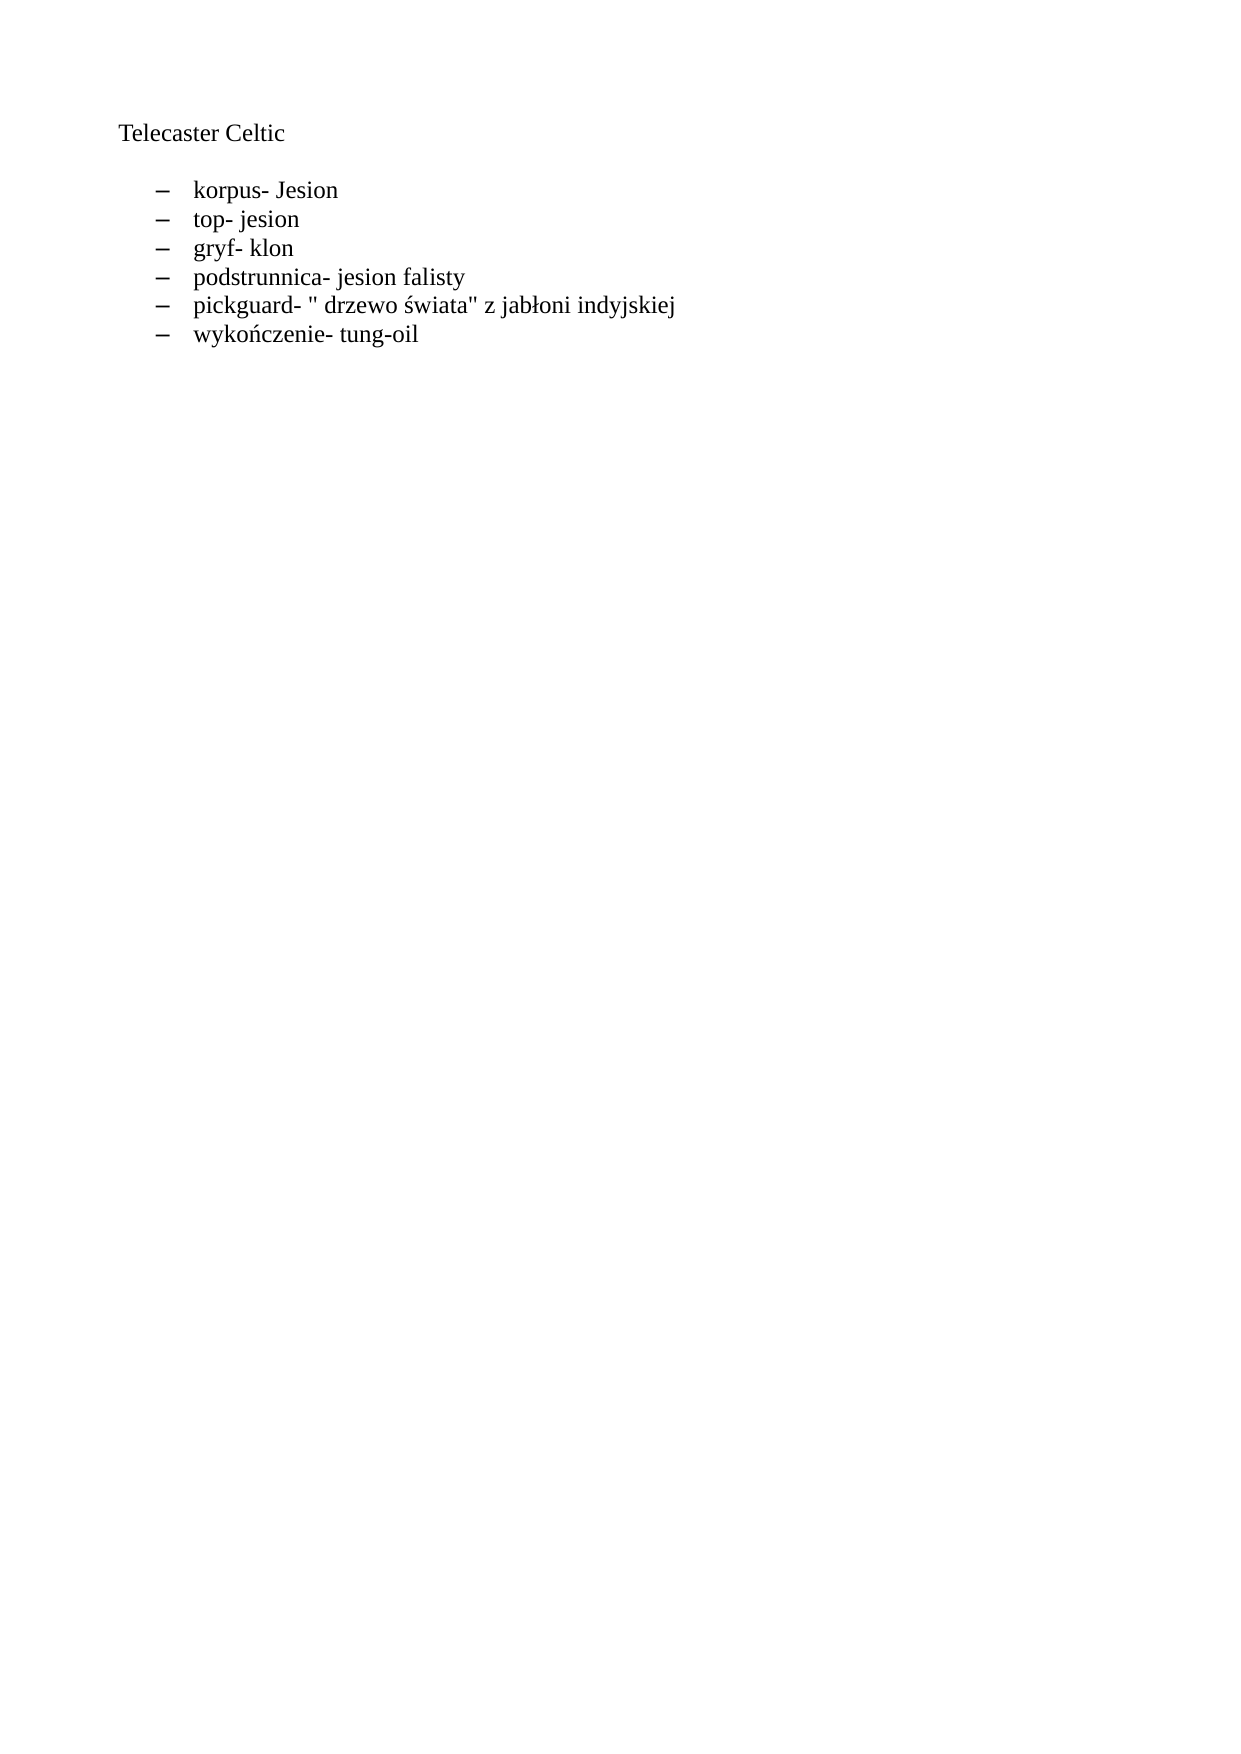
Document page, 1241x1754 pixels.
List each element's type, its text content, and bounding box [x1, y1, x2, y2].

list pickguard- " drzewo świata" z jabłoni indyjskiej [156, 291, 1122, 319]
list korpus- Jesion [156, 176, 1122, 204]
text Telecaster Celtic [118, 118, 1122, 147]
list podstrunnica- jesion falisty [156, 262, 1122, 291]
list wykończenie- tung-oil [156, 319, 1122, 348]
list gryf- klon [156, 233, 1122, 262]
list top- jesion [156, 204, 1122, 233]
